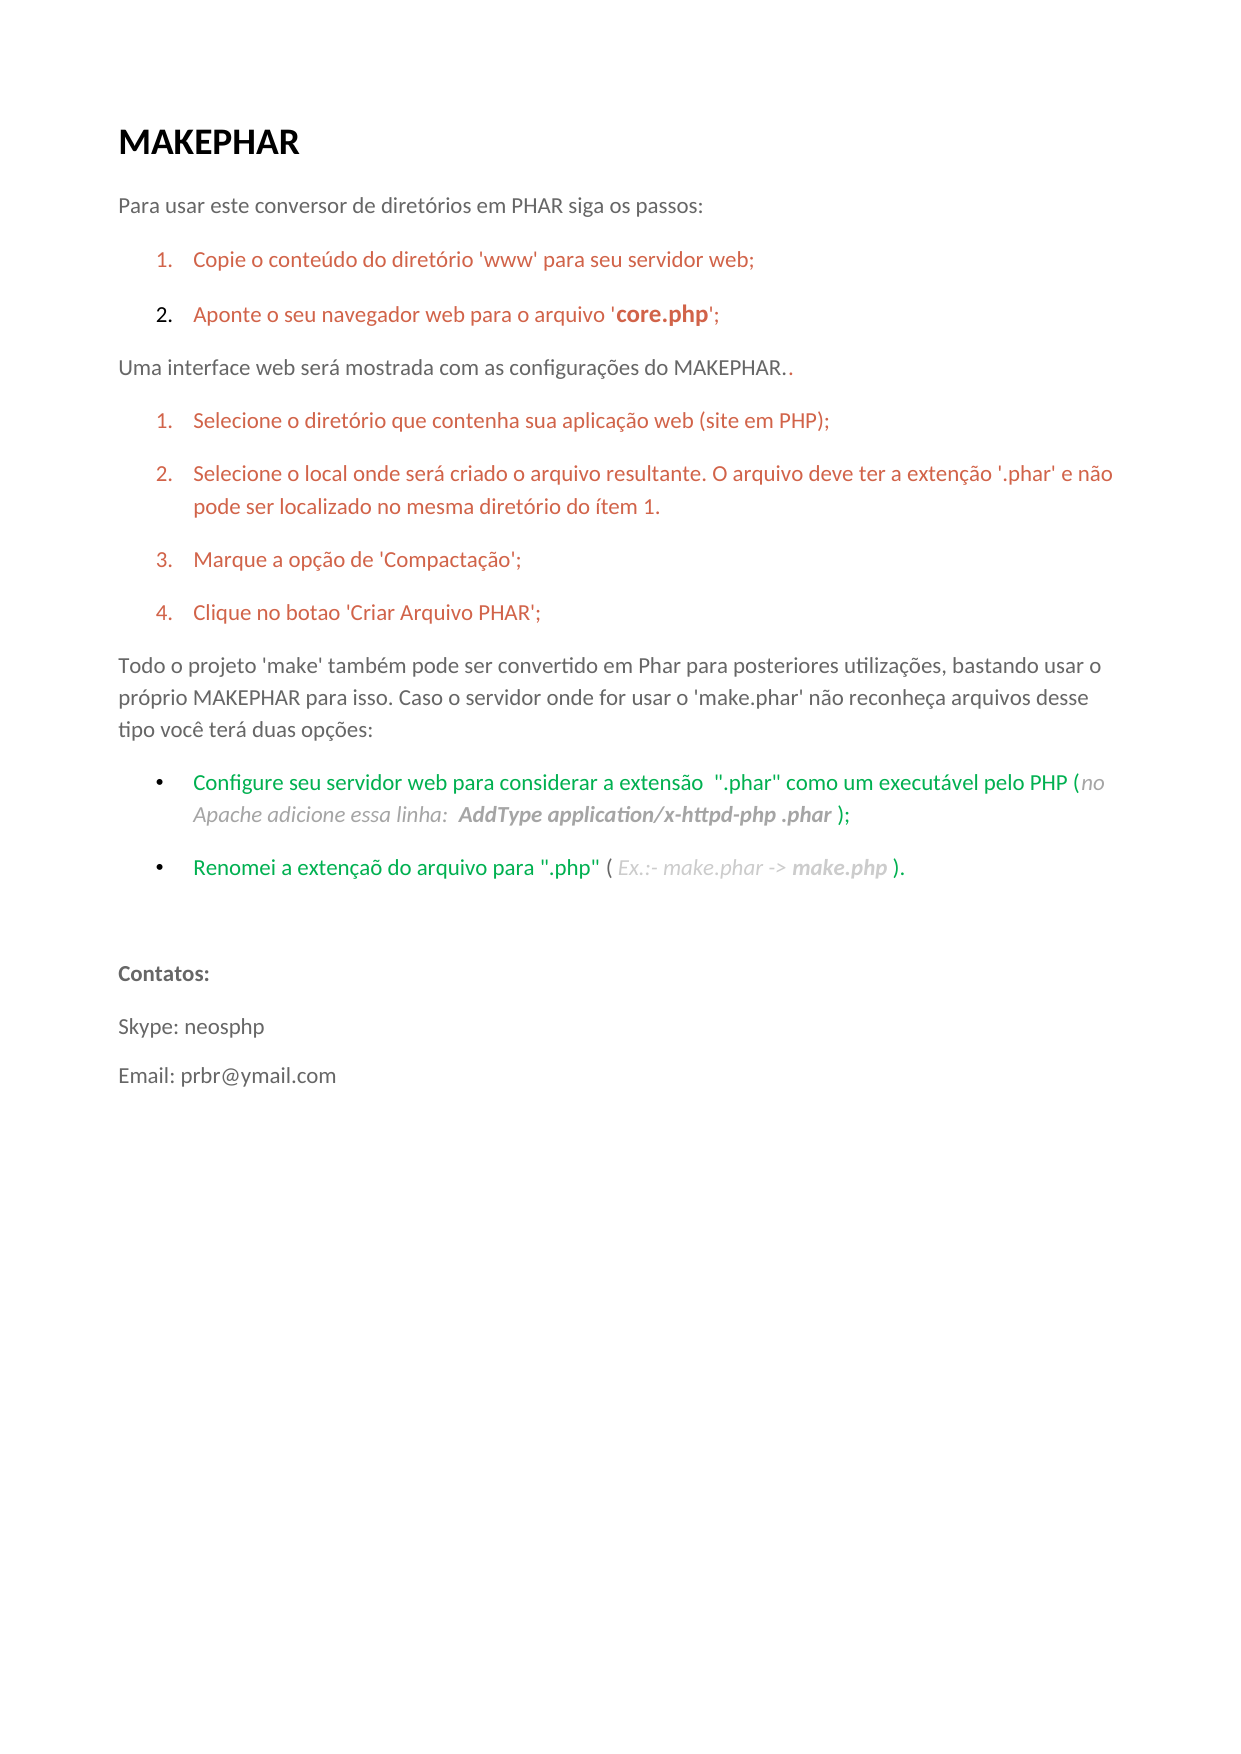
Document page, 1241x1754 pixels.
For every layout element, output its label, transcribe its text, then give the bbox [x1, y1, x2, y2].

list Selecione o local onde será criado o arquivo resultante. O arquivo deve ter a extenção '.phar' e não pode ser localizado no mesma diretório do ítem 1. [156, 459, 1122, 520]
text Uma interface web será mostrada com as configurações do MAKEPHAR.. [118, 353, 1122, 382]
text Skype: neosphp [118, 1012, 1122, 1041]
list Renomei a extençaõ do arquivo para ".php" ( Ex.:- make.phar -> make.php ). [156, 853, 1122, 881]
text MAKEPHAR [118, 118, 1122, 164]
list Copie o conteúdo do diretório 'www' para seu servidor web; [156, 245, 1122, 273]
list Aponte o seu navegador web para o arquivo 'core.php'; [156, 298, 1122, 328]
text Email: prbr@ymail.com [118, 1061, 1122, 1089]
list Configure seu servidor web para considerar a extensão ".phar" como um executável pelo PHP (no Apache adicione essa linha: AddType application/x-httpd-php .phar ); [156, 768, 1122, 828]
text Para usar este conversor de diretórios em PHAR siga os passos: [118, 192, 1122, 220]
list Clique no botao 'Criar Arquivo PHAR'; [156, 598, 1122, 626]
list Marque a opção de 'Compactação'; [156, 545, 1122, 573]
text Todo o projeto 'make' também pode ser convertido em Phar para posteriores utilizações, bastando usar o próprio MAKEPHAR para isso. Caso o servidor onde for usar o 'make.phar' não reconheça arquivos desse tipo você terá duas opções: [118, 651, 1122, 743]
text Contatos: [118, 959, 1122, 987]
list Selecione o diretório que contenha sua aplicação web (site em PHP); [156, 407, 1122, 434]
